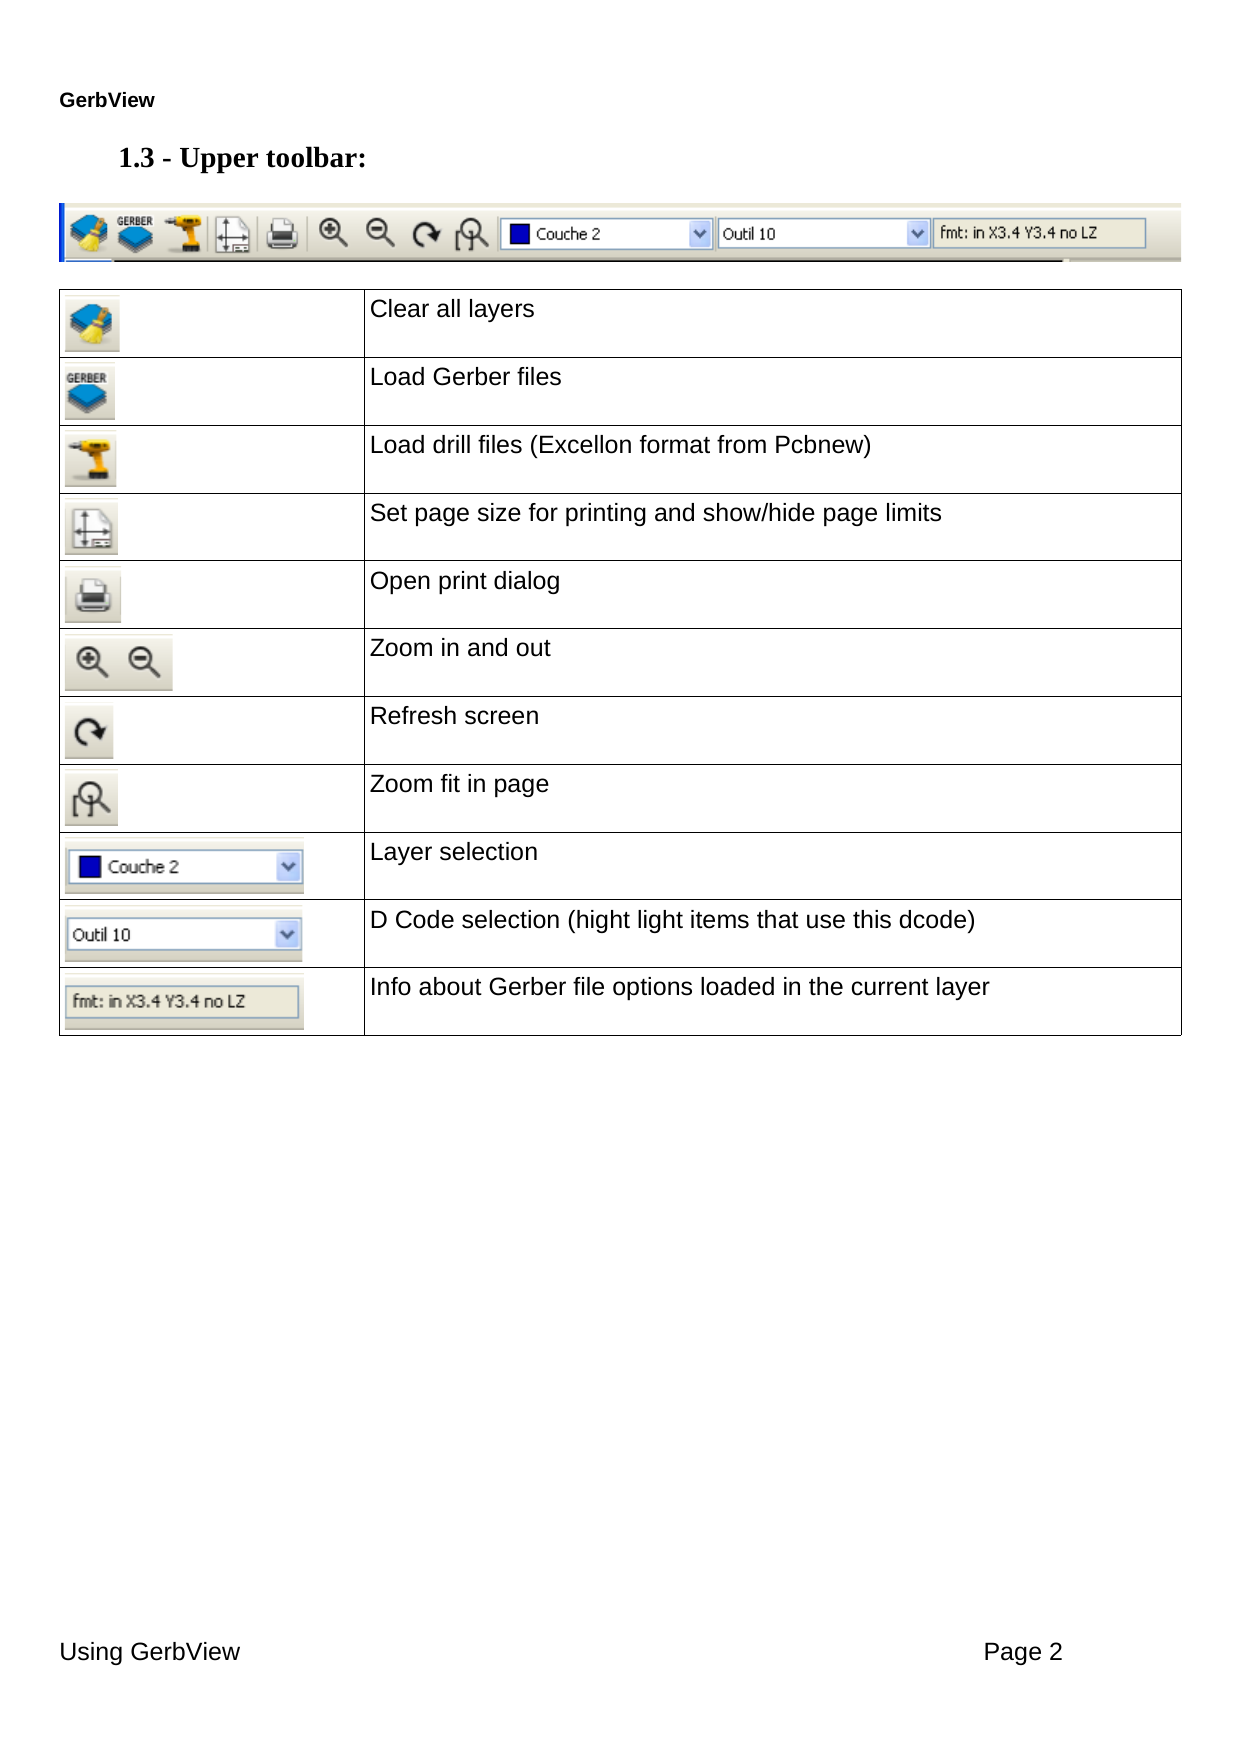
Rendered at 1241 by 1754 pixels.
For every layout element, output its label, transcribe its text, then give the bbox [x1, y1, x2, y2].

table_cell Zoom fit in page [365, 765, 1181, 832]
table_cell [60, 494, 364, 560]
table_cell [60, 426, 364, 493]
picture [64, 566, 122, 623]
picture [64, 498, 118, 555]
picture [64, 769, 118, 826]
table_cell Info about Gerber file options loaded in the current layer [365, 968, 1181, 1035]
picture [64, 362, 115, 420]
picture [59, 203, 1182, 262]
picture [64, 295, 120, 352]
picture [64, 702, 114, 759]
picture [64, 837, 304, 894]
picture [64, 905, 303, 962]
subtitle Upper toolbar: [118, 141, 1181, 173]
table_cell [60, 358, 364, 425]
table_header Clear all layers [365, 290, 1181, 357]
table_cell [60, 968, 364, 1035]
picture [64, 634, 173, 691]
table_cell Load drill files (Excellon format from Pcbnew) [365, 426, 1181, 493]
table_cell Layer selection [365, 833, 1181, 899]
table_cell Open print dialog [365, 561, 1181, 628]
table_cell [60, 561, 364, 628]
table_cell [60, 900, 364, 967]
table_cell Set page size for printing and show/hide page limits [365, 494, 1181, 560]
table_cell [60, 765, 364, 832]
table_cell Zoom in and out [365, 629, 1181, 696]
table_cell Refresh screen [365, 697, 1181, 764]
picture [64, 973, 304, 1030]
table_cell D Code selection (hight light items that use this dcode) [365, 900, 1181, 967]
table_cell [60, 697, 364, 764]
table_header [60, 290, 364, 357]
table_cell Load Gerber files [365, 358, 1181, 425]
table_cell [60, 833, 364, 899]
table_cell [60, 629, 364, 696]
picture [64, 430, 117, 487]
